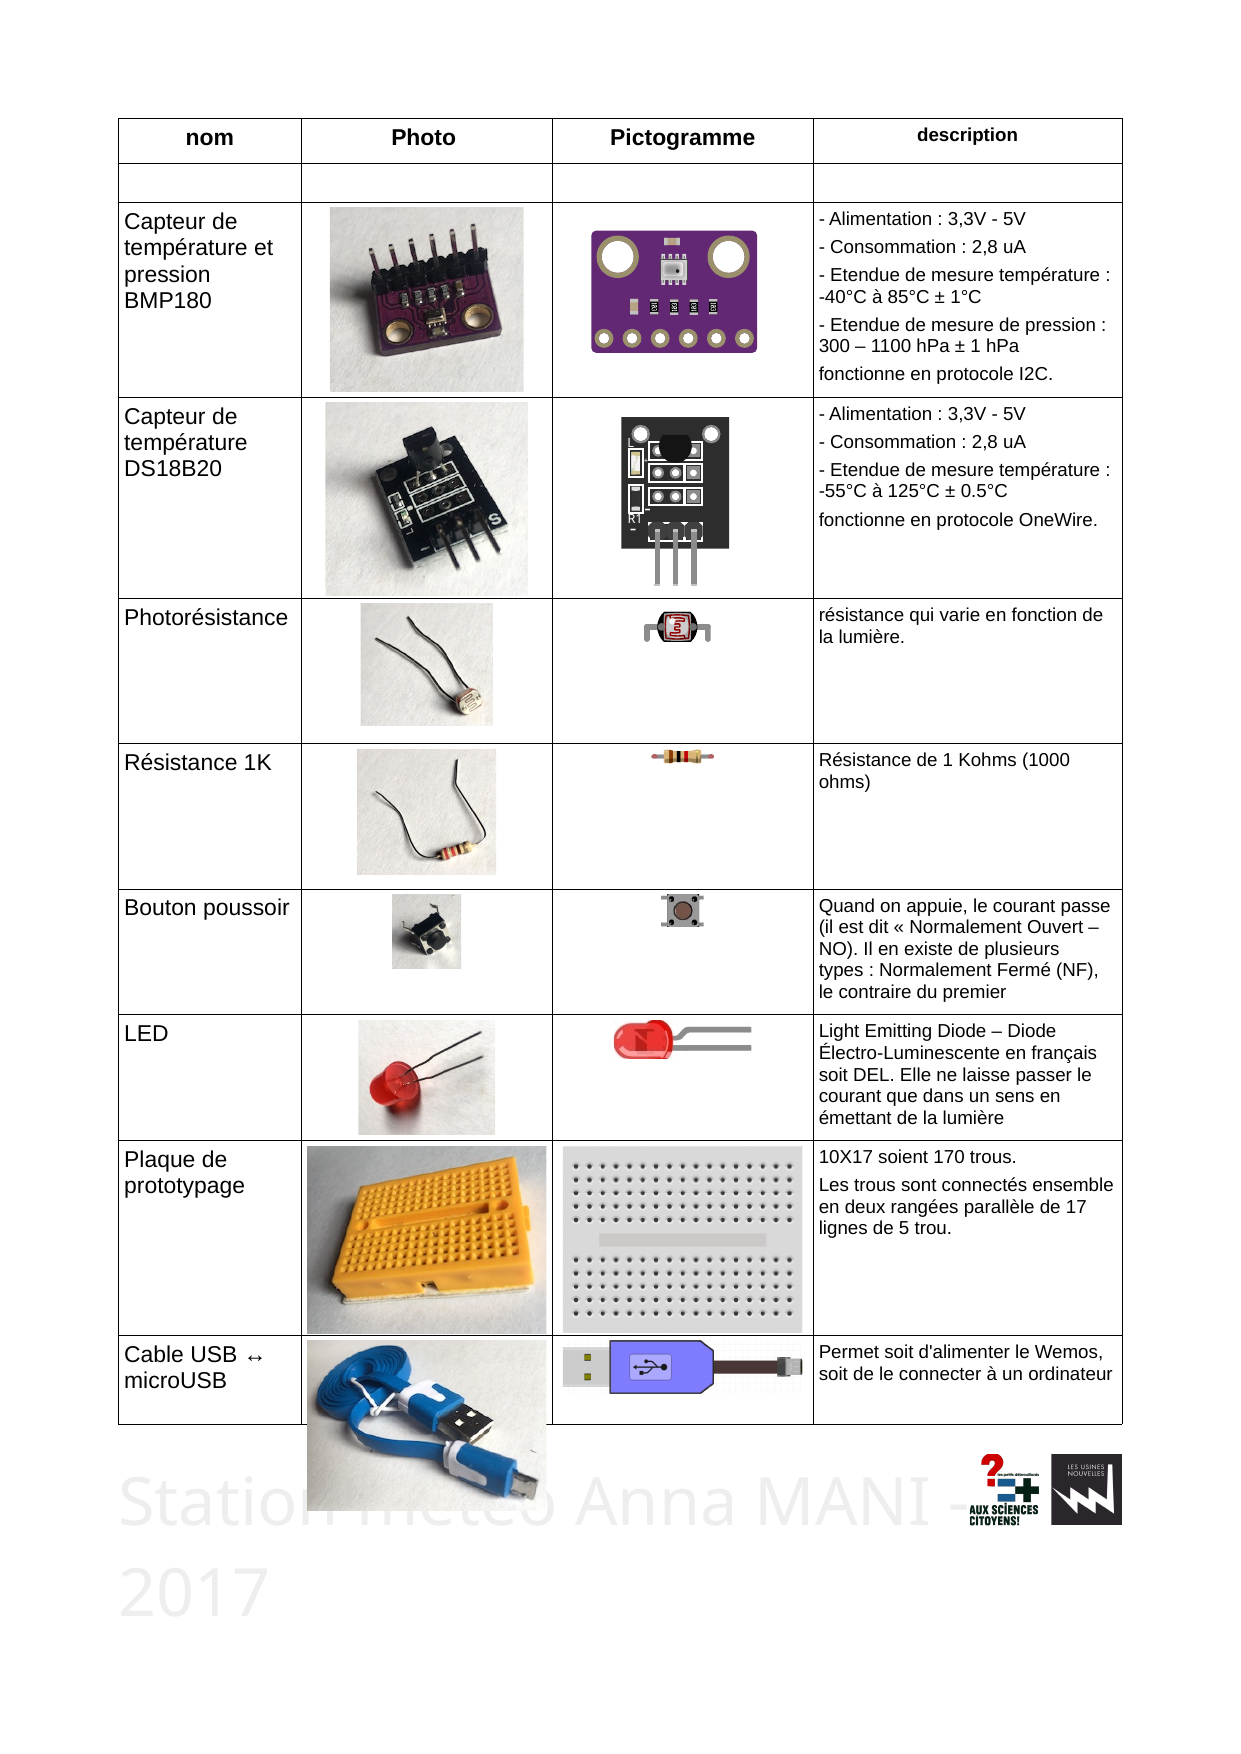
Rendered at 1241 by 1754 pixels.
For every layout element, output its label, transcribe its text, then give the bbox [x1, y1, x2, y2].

table_header nom [119, 119, 301, 162]
table_cell [553, 203, 813, 397]
table_cell [119, 164, 301, 202]
table_cell - Alimentation : 3,3V - 5V - Consommation : 2,8 uA - Etendue de mesure température : -55°C à 125°C ± 0.5°C fonctionne en protocole OneWire. [814, 398, 1122, 598]
picture [651, 749, 714, 764]
table_cell 10X17 soient 170 trous. Les trous sont connectés ensemble en deux rangées parallèle de 17 lignes de 5 trou. [814, 1141, 1122, 1335]
picture [329, 207, 524, 392]
picture [360, 603, 493, 726]
table_cell Cable USB ↔ microUSB [119, 1336, 301, 1424]
table_cell [553, 164, 813, 202]
table_cell LED [119, 1015, 301, 1140]
table_cell [302, 1141, 552, 1335]
picture [562, 1146, 803, 1333]
table_cell [302, 599, 552, 743]
table_cell Plaque de prototypage [119, 1141, 301, 1335]
table_header Photo [302, 119, 552, 162]
table_cell Permet soit d'alimenter le Wemos, soit de le connecter à un ordinateur [814, 1336, 1122, 1424]
table_cell [553, 1015, 813, 1140]
table_cell [302, 1336, 552, 1424]
table_cell [553, 1141, 813, 1332]
picture [358, 1020, 496, 1135]
table_cell Light Emitting Diode – Diode Électro-Luminescente en français soit DEL. Elle ne laisse passer le courant que dans un sens en émettant de la lumière [814, 1015, 1122, 1140]
table_cell [302, 744, 552, 888]
table_cell [553, 1336, 813, 1424]
picture [392, 894, 462, 969]
table_cell [302, 164, 552, 202]
picture [1051, 1454, 1122, 1525]
picture [969, 1454, 1039, 1526]
table_cell [302, 1015, 552, 1140]
table_cell Photorésistance [119, 599, 301, 743]
table_cell [302, 203, 552, 397]
table_header Pictogramme [553, 119, 813, 162]
table_cell Résistance 1K [119, 744, 301, 888]
picture [661, 894, 704, 927]
table_cell Capteur de température et pression BMP180 [119, 203, 301, 397]
picture [613, 1020, 752, 1059]
picture [325, 402, 528, 596]
table_cell [302, 890, 552, 1014]
table_cell Capteur de température DS18B20 [119, 398, 301, 598]
table_cell [814, 164, 1122, 202]
table_cell [553, 398, 813, 598]
table_cell Quand on appuie, le courant passe (il est dit « Normalement Ouvert – NO). Il en existe de plusieurs types : Normalement Fermé (NF), le contraire du premier [814, 890, 1122, 1014]
picture [357, 749, 497, 875]
table_cell [302, 398, 552, 598]
picture [562, 1340, 803, 1394]
table_cell [553, 890, 813, 1014]
table_cell résistance qui varie en fonction de la lumière. [814, 599, 1122, 743]
table_cell Résistance de 1 Kohms (1000 ohms) [814, 744, 1122, 888]
picture [307, 1340, 547, 1511]
picture [307, 1146, 547, 1334]
table_header description [814, 119, 1122, 162]
table_cell [553, 744, 813, 888]
table_cell Bouton poussoir [119, 890, 301, 1014]
table_cell [553, 599, 813, 743]
table_cell - Alimentation : 3,3V - 5V - Consommation : 2,8 uA - Etendue de mesure température : -40°C à 85°C ± 1°C - Etendue de mesure de pression : 300 – 1100 hPa ± 1 hPa fonctionne en protocole I2C. [814, 203, 1122, 397]
